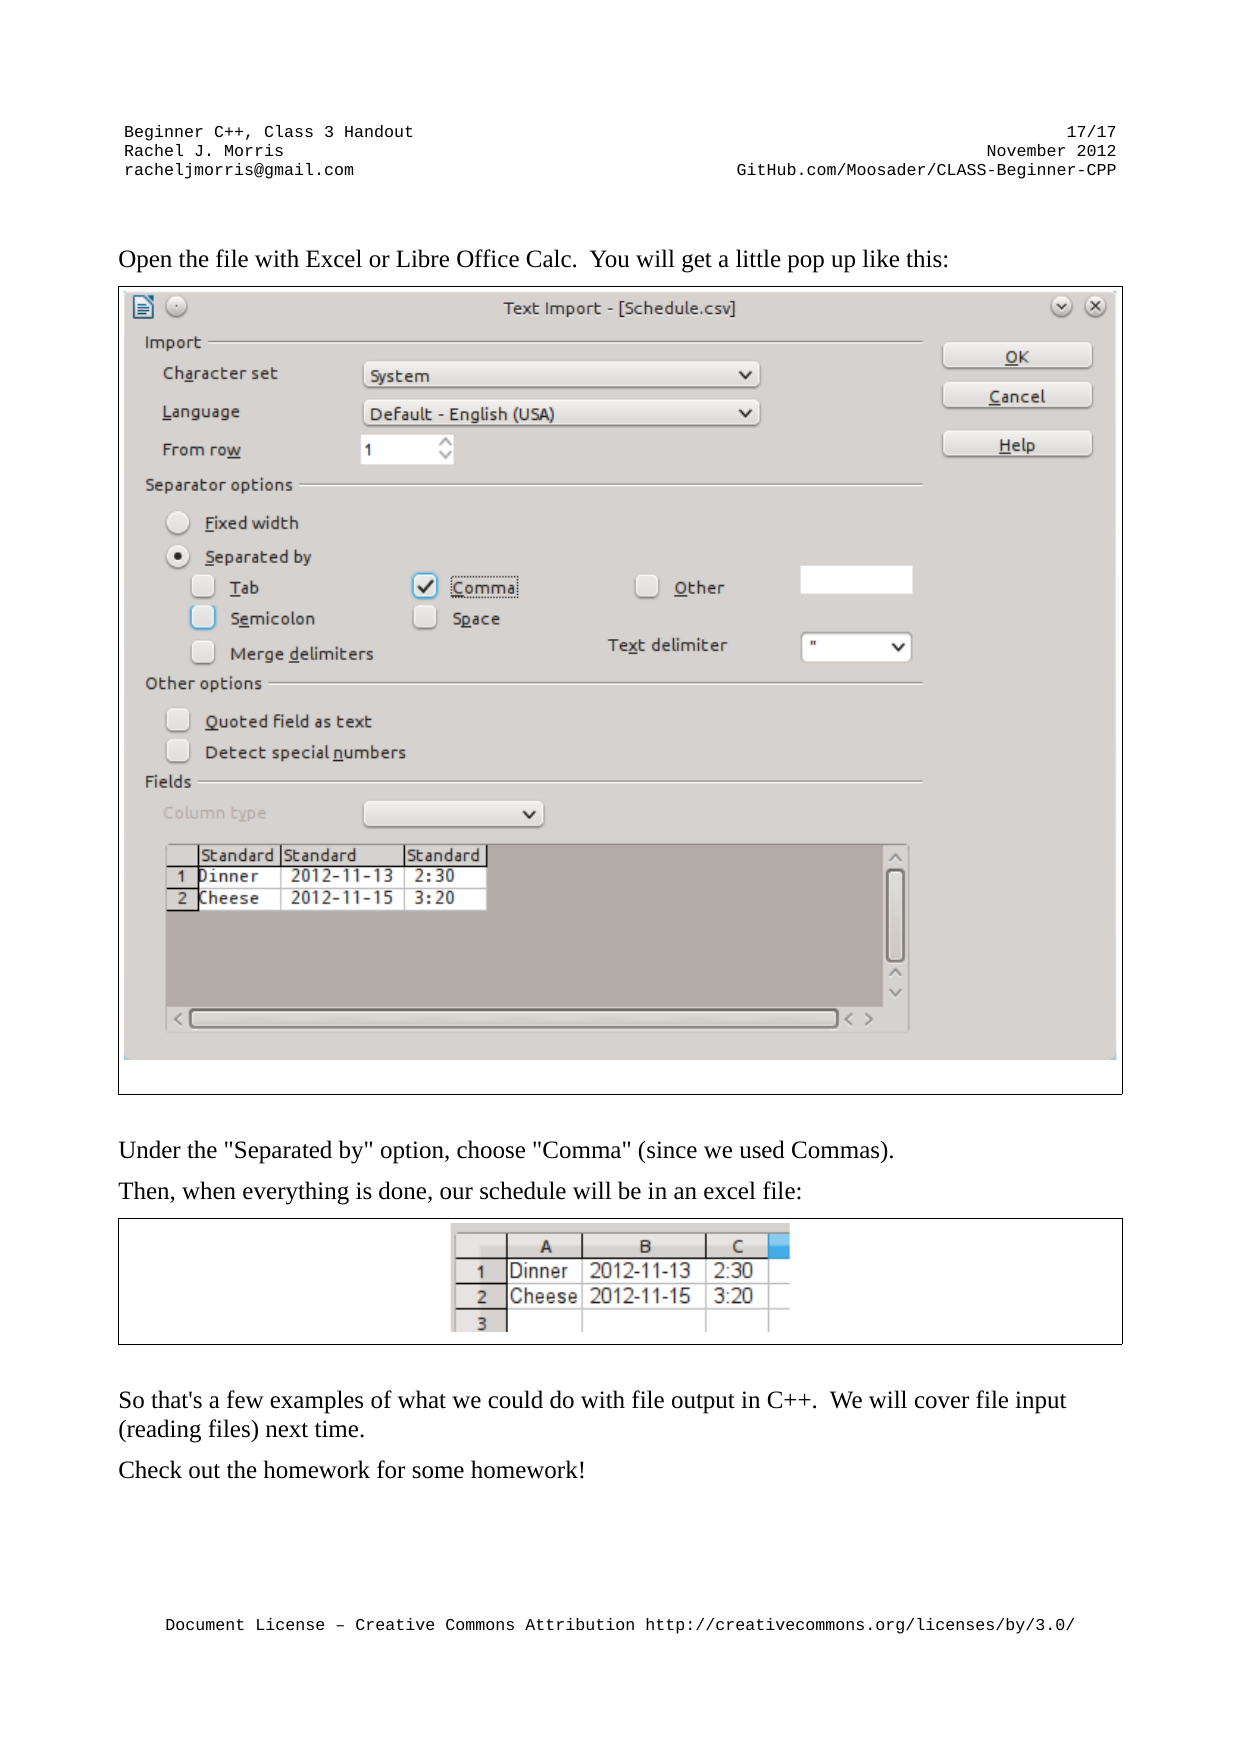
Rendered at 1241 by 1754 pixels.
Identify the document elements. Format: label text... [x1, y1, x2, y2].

table_header [119, 287, 1122, 1094]
text So that's a few examples of what we could do with file output in C++. We will cover file input (reading files) next time. [118, 1385, 1122, 1443]
picture [450, 1223, 790, 1332]
picture [123, 291, 1117, 1060]
text Check out the homework for some homework! [118, 1455, 1122, 1484]
table_header [119, 1219, 1122, 1344]
text Then, when everything is done, our schedule will be in an excel file: [118, 1176, 1122, 1205]
text Open the file with Excel or Libre Office Calc. You will get a little pop up like this: [118, 244, 1122, 273]
text Under the "Separated by" option, choose "Comma" (since we used Commas). [118, 1135, 1122, 1164]
